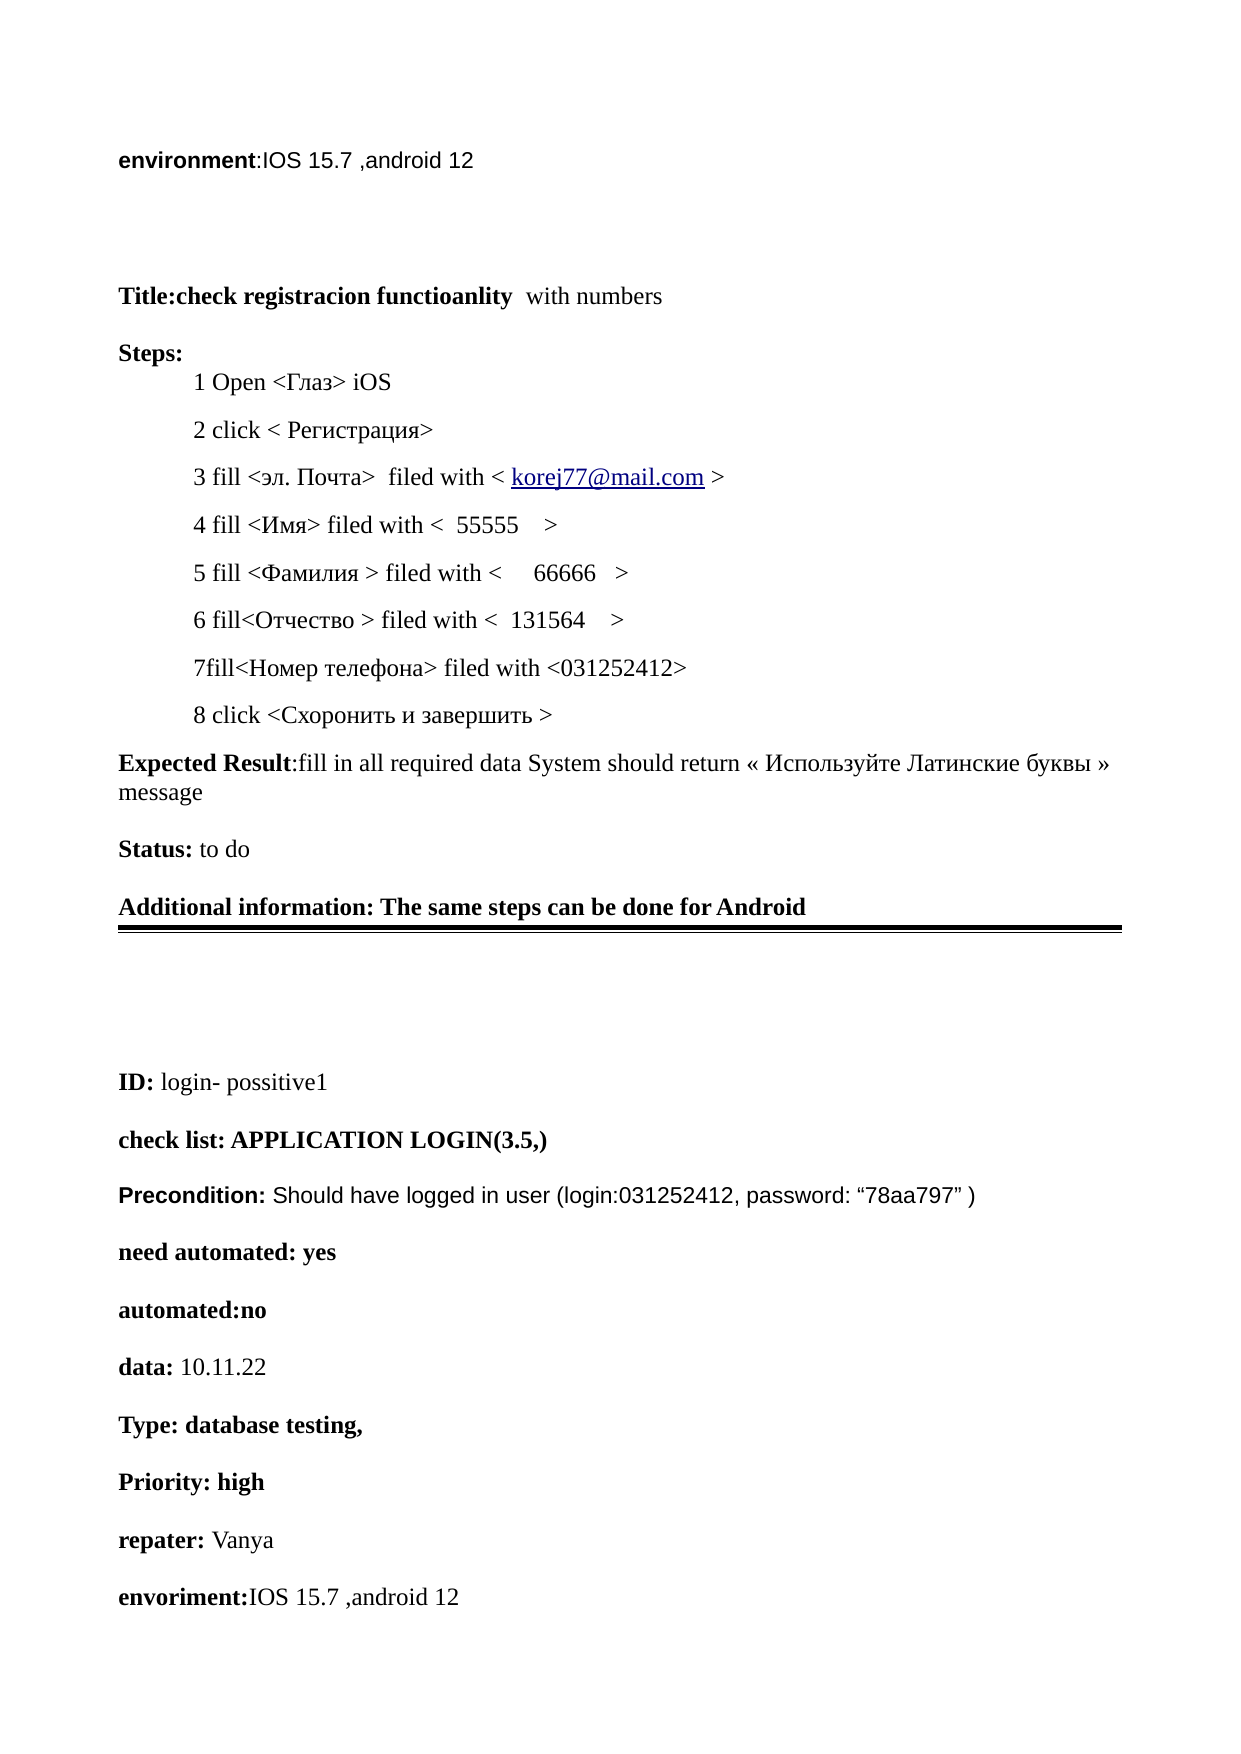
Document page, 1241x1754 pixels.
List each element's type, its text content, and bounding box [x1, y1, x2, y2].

text repater: Vanya [118, 1525, 1122, 1553]
text Type: database testing, [118, 1410, 1122, 1438]
text envoriment:IOS 15.7 ,android 12 [118, 1582, 1122, 1611]
list 7fill<Номер телефона> filed with <031252412> [156, 653, 1122, 682]
list 3 fill <эл. Почта> filed with < korej77@mail.com > [156, 462, 1122, 491]
text check list: APPLICATION LOGIN(3.5,) [118, 1125, 1122, 1153]
text need automated: yes [118, 1237, 1122, 1266]
text Additional information: The same steps can be done for Android [118, 892, 1122, 925]
list 4 fill <Имя> filed with < 55555 > [156, 510, 1122, 539]
text Title:check registracion functioanlity with numbers [118, 281, 1122, 310]
text Priority: high [118, 1467, 1122, 1496]
text Status: to do [118, 834, 1122, 863]
list 8 click <Схоронить и завершить > [156, 701, 1122, 729]
list 6 fill<Отчество > filed with < 131564 > [156, 605, 1122, 634]
text Precondition: Should have logged in user (login:031252412, password: “78aa797” ) [118, 1182, 1122, 1208]
text Expected Result:fill in all required data System should return « Используйте Латинские буквы » message [118, 748, 1122, 806]
text Steps: [118, 338, 1122, 367]
text environment:IOS 15.7 ,android 12 [118, 147, 1122, 173]
list 2 click < Регистрация> [156, 415, 1122, 444]
list 5 fill <Фамилия > filed with < 66666 > [156, 558, 1122, 586]
text ID: login- possitive1 [118, 1067, 1122, 1096]
text automated:no [118, 1295, 1122, 1323]
text data: 10.11.22 [118, 1352, 1122, 1381]
list 1 Open <Глаз> iOS [156, 367, 1122, 396]
